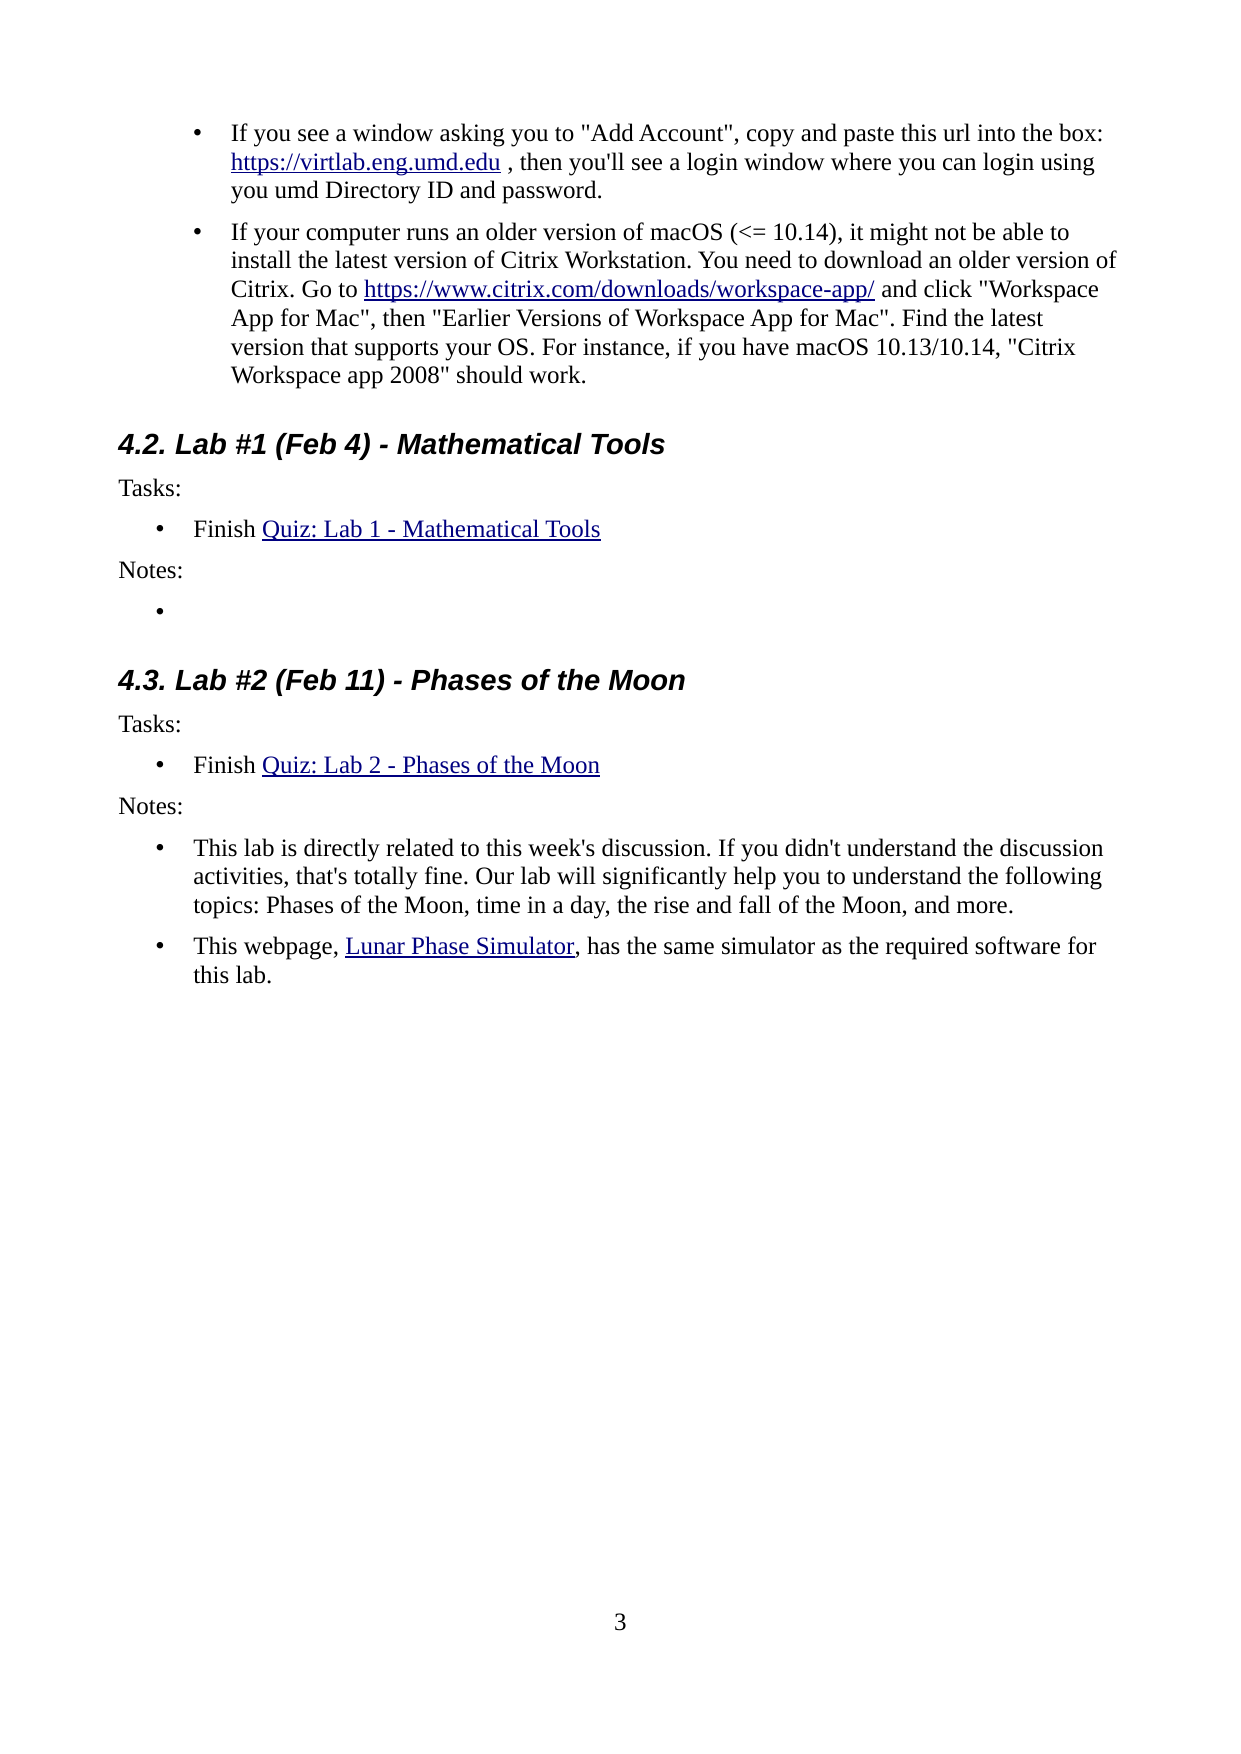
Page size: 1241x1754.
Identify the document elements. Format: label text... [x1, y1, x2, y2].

text Tasks: [118, 709, 1122, 738]
list If you see a window asking you to "Add Account", copy and paste this url into the box: https://virtlab.eng.umd.edu , then you'll see a login window where you can login using you umd Directory ID and password. [193, 118, 1122, 204]
subtitle Lab #1 (Feb 4) - Mathematical Tools [118, 427, 1122, 460]
subtitle Lab #2 (Feb 11) - Phases of the Moon [118, 663, 1122, 696]
text Tasks: [118, 473, 1122, 502]
list If your computer runs an older version of macOS (<= 10.14), it might not be able to install the latest version of Citrix Workstation. You need to download an older version of Citrix. Go to https://www.citrix.com/downloads/workspace-app/ and click "Workspace App for Mac", then "Earlier Versions of Workspace App for Mac". Find the latest version that supports your OS. For instance, if you have macOS 10.13/10.14, "Citrix Workspace app 2008" should work. [193, 217, 1122, 389]
list This webpage, Lunar Phase Simulator, has the same simulator as the required software for this lab. [156, 931, 1122, 989]
list Finish Quiz: Lab 1 - Mathematical Tools [156, 514, 1122, 543]
text Notes: [118, 791, 1122, 820]
list Finish Quiz: Lab 2 - Phases of the Moon [156, 750, 1122, 779]
text Notes: [118, 555, 1122, 584]
list This lab is directly related to this week's discussion. If you didn't understand the discussion activities, that's totally fine. Our lab will significantly help you to understand the following topics: Phases of the Moon, time in a day, the rise and fall of the Moon, and more. [156, 833, 1122, 919]
